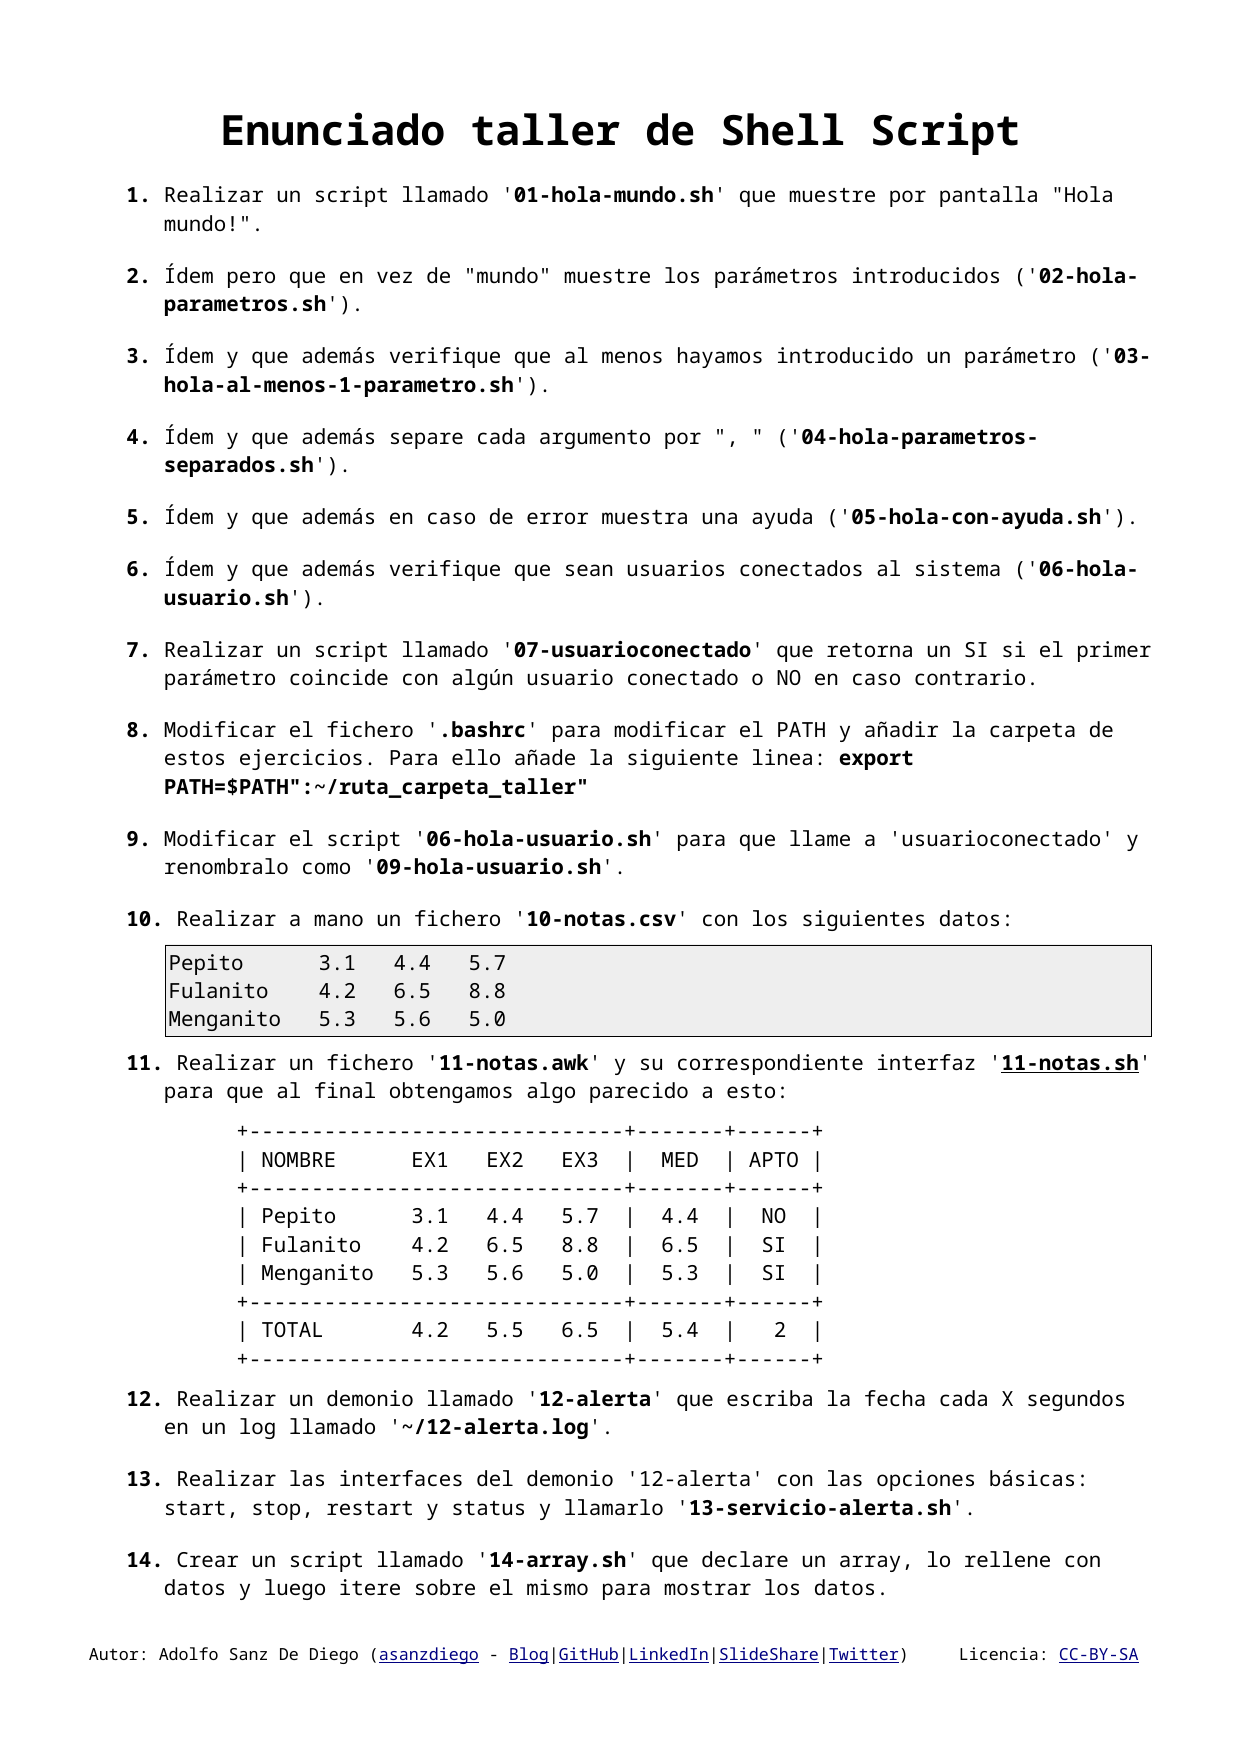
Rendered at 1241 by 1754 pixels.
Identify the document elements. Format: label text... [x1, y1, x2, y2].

text Menganito 5.3 5.6 5.0 [166, 1001, 1151, 1036]
text Fulanito 4.2 6.5 8.8 [166, 973, 1151, 1001]
list Realizar un demonio llamado '12-alerta' que escriba la fecha cada X segundos en un log llamado '~/12-alerta.log'. [126, 1384, 1152, 1441]
text | TOTAL 4.2 5.5 6.5 | 5.4 | 2 | [236, 1315, 1152, 1344]
text +------------------------------+-------+------+ [236, 1344, 1152, 1372]
text | NOMBRE EX1 EX2 EX3 | MED | APTO | [236, 1145, 1152, 1173]
text Enunciado taller de Shell Script [88, 100, 1152, 157]
list Modificar el fichero '.bashrc' para modificar el PATH y añadir la carpeta de estos ejercicios. Para ello añade la siguiente linea: export PATH=$PATH":~/ruta_carpeta_taller" [126, 715, 1152, 800]
list Ídem y que además verifique que al menos hayamos introducido un parámetro ('03-hola-al-menos-1-parametro.sh'). [126, 341, 1152, 398]
list Modificar el script '06-hola-usuario.sh' para que llame a 'usuarioconectado' y renombralo como '09-hola-usuario.sh'. [126, 824, 1152, 881]
text +------------------------------+-------+------+ [236, 1173, 1152, 1202]
text +------------------------------+-------+------+ [236, 1116, 1152, 1145]
list Ídem y que además separe cada argumento por ", " ('04-hola-parametros-separados.sh'). [126, 422, 1152, 479]
list Realizar las interfaces del demonio '12-alerta' con las opciones básicas: start, stop, restart y status y llamarlo '13-servicio-alerta.sh'. [126, 1464, 1152, 1521]
list Realizar un script llamado '07-usuarioconectado' que retorna un SI si el primer parámetro coincide con algún usuario conectado o NO en caso contrario. [126, 635, 1152, 692]
list Realizar un fichero '11-notas.awk' y su correspondiente interfaz '11-notas.sh' para que al final obtengamos algo parecido a esto: [126, 1048, 1152, 1104]
list Realizar un script llamado '01-hola-mundo.sh' que muestre por pantalla "Hola mundo!". [126, 181, 1152, 237]
list Crear un script llamado '14-array.sh' que declare un array, lo rellene con datos y luego itere sobre el mismo para mostrar los datos. [126, 1545, 1152, 1602]
text | Fulanito 4.2 6.5 8.8 | 6.5 | SI | [236, 1230, 1152, 1258]
list Ídem y que además en caso de error muestra una ayuda ('05-hola-con-ayuda.sh'). [126, 502, 1152, 531]
text Pepito 3.1 4.4 5.7 [166, 946, 1151, 973]
text | Menganito 5.3 5.6 5.0 | 5.3 | SI | [236, 1258, 1152, 1287]
list Ídem pero que en vez de "mundo" muestre los parámetros introducidos ('02-hola-parametros.sh'). [126, 261, 1152, 318]
list Ídem y que además verifique que sean usuarios conectados al sistema ('06-hola-usuario.sh'). [126, 554, 1152, 611]
text +------------------------------+-------+------+ [236, 1287, 1152, 1315]
list Realizar a mano un fichero '10-notas.csv' con los siguientes datos: [126, 904, 1152, 933]
text | Pepito 3.1 4.4 5.7 | 4.4 | NO | [236, 1202, 1152, 1230]
